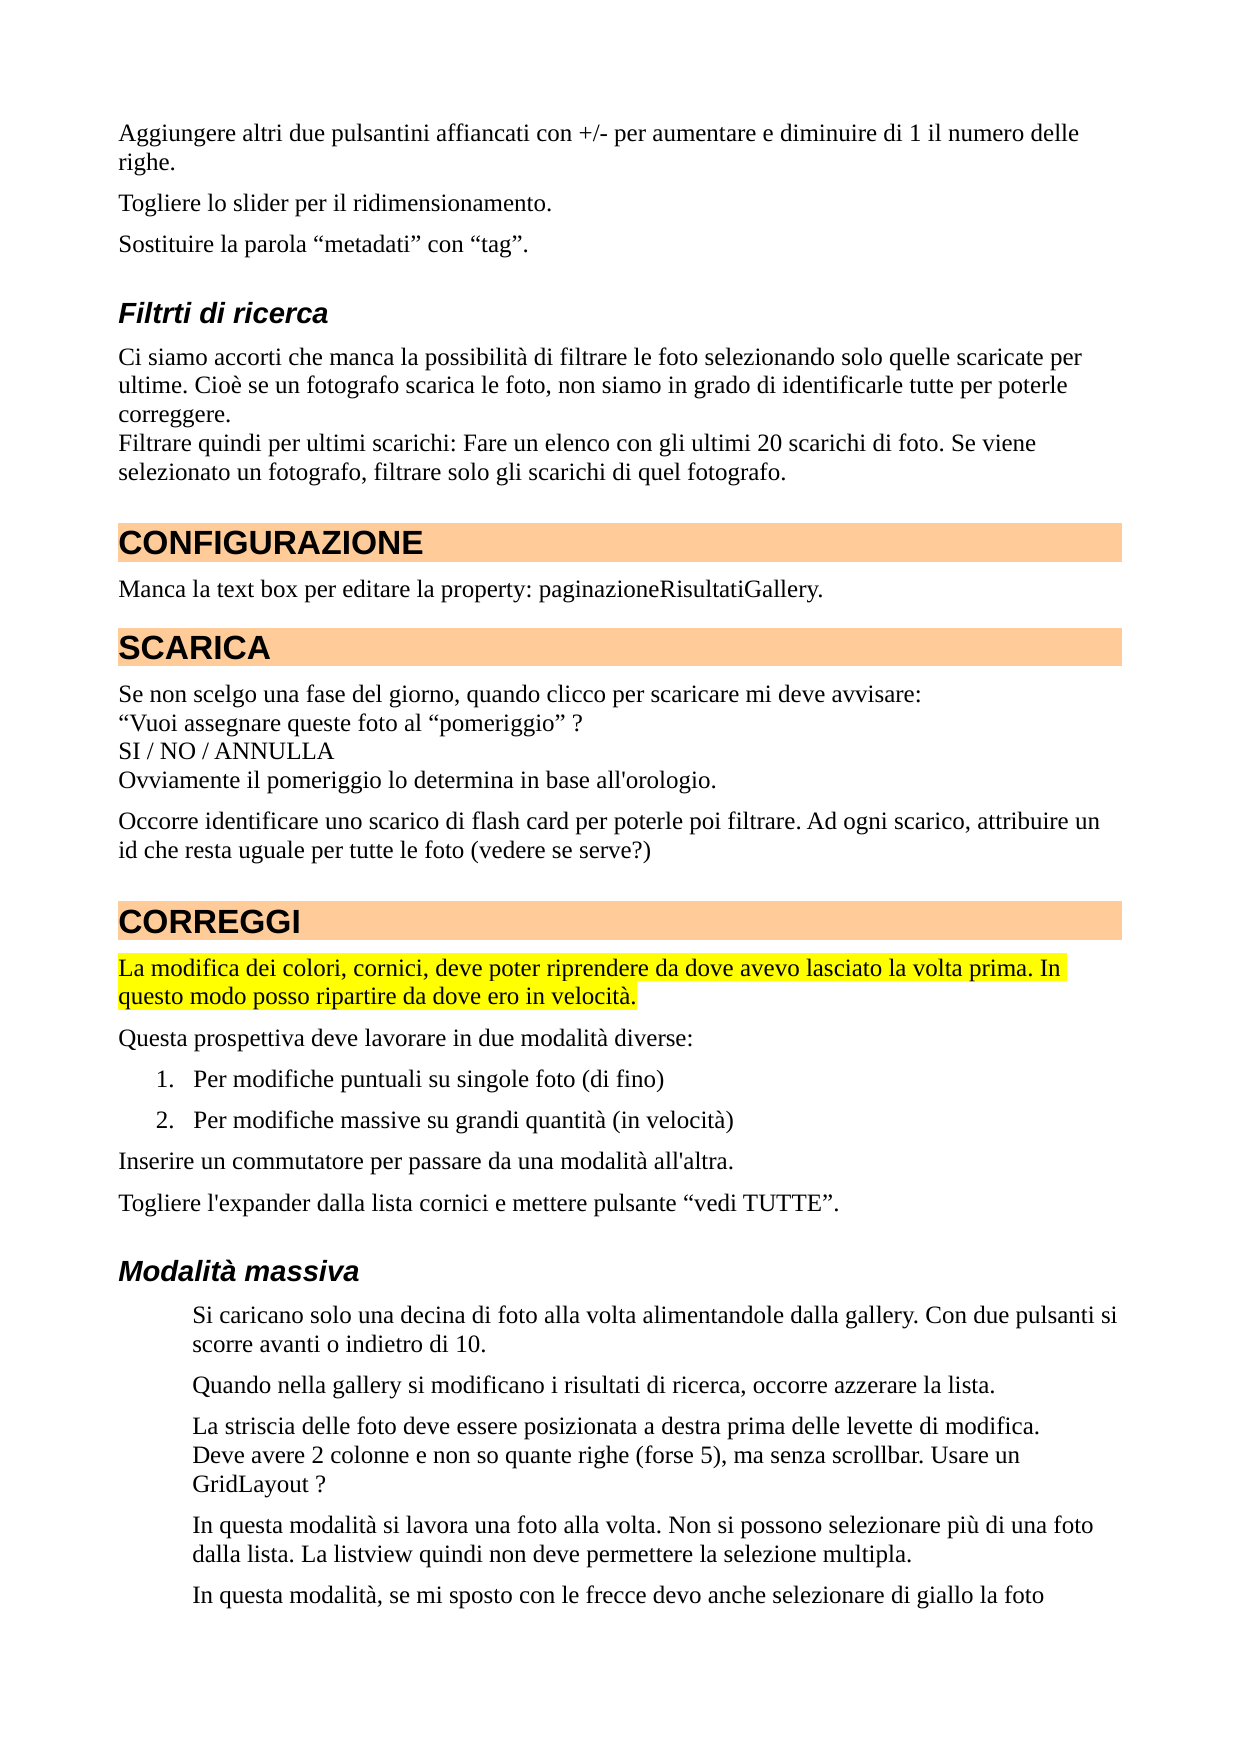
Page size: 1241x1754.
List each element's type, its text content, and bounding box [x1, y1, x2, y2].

list Per modifiche massive su grandi quantità (in velocità) [156, 1105, 1122, 1134]
text La striscia delle foto deve essere posizionata a destra prima delle levette di modifica. Deve avere 2 colonne e non so quante righe (forse 5), ma senza scrollbar. Usare un GridLayout ? [192, 1411, 1122, 1497]
text Questa prospettiva deve lavorare in due modalità diverse: [118, 1023, 1122, 1051]
list Per modifiche puntuali su singole foto (di fino) [156, 1064, 1122, 1093]
text Togliere l'expander dalla lista cornici e mettere pulsante “vedi TUTTE”. [118, 1188, 1122, 1216]
text In questa modalità si lavora una foto alla volta. Non si possono selezionare più di una foto dalla lista. La listview quindi non deve permettere la selezione multipla. [192, 1510, 1122, 1567]
subtitle CONFIGURAZIONE [118, 523, 1122, 562]
text Quando nella gallery si modificano i risultati di ricerca, occorre azzerare la lista. [192, 1370, 1122, 1399]
subtitle Modalità massiva [118, 1254, 1122, 1287]
subtitle SCARICA [118, 628, 1122, 666]
subtitle Filtrti di ricerca [118, 296, 1122, 329]
text Sostituire la parola “metadati” con “tag”. [118, 229, 1122, 258]
text Se non scelgo una fase del giorno, quando clicco per scaricare mi deve avvisare: “Vuoi assegnare queste foto al “pomeriggio” ? SI / NO / ANNULLA Ovviamente il pomeriggio lo determina in base all'orologio. [118, 679, 1122, 794]
subtitle CORREGGI [118, 901, 1122, 940]
text Occorre identificare uno scarico di flash card per poterle poi filtrare. Ad ogni scarico, attribuire un id che resta uguale per tutte le foto (vedere se serve?) [118, 806, 1122, 864]
text Manca la text box per editare la property: paginazioneRisultatiGallery. [118, 574, 1122, 603]
text La modifica dei colori, cornici, deve poter riprendere da dove avevo lasciato la volta prima. In questo modo posso ripartire da dove ero in velocità. [118, 953, 1122, 1010]
text Togliere lo slider per il ridimensionamento. [118, 188, 1122, 217]
text Ci siamo accorti che manca la possibilità di filtrare le foto selezionando solo quelle scaricate per ultime. Cioè se un fotografo scarica le foto, non siamo in grado di identificarle tutte per poterle correggere. Filtrare quindi per ultimi scarichi: Fare un elenco con gli ultimi 20 scarichi di foto. Se viene selezionato un fotografo, filtrare solo gli scarichi di quel fotografo. [118, 342, 1122, 485]
text In questa modalità, se mi sposto con le frecce devo anche selezionare di giallo la foto [192, 1580, 1122, 1609]
text Si caricano solo una decina di foto alla volta alimentandole dalla gallery. Con due pulsanti si scorre avanti o indietro di 10. [192, 1300, 1122, 1357]
text Inserire un commutatore per passare da una modalità all'altra. [118, 1146, 1122, 1175]
text Aggiungere altri due pulsantini affiancati con +/- per aumentare e diminuire di 1 il numero delle righe. [118, 118, 1122, 176]
